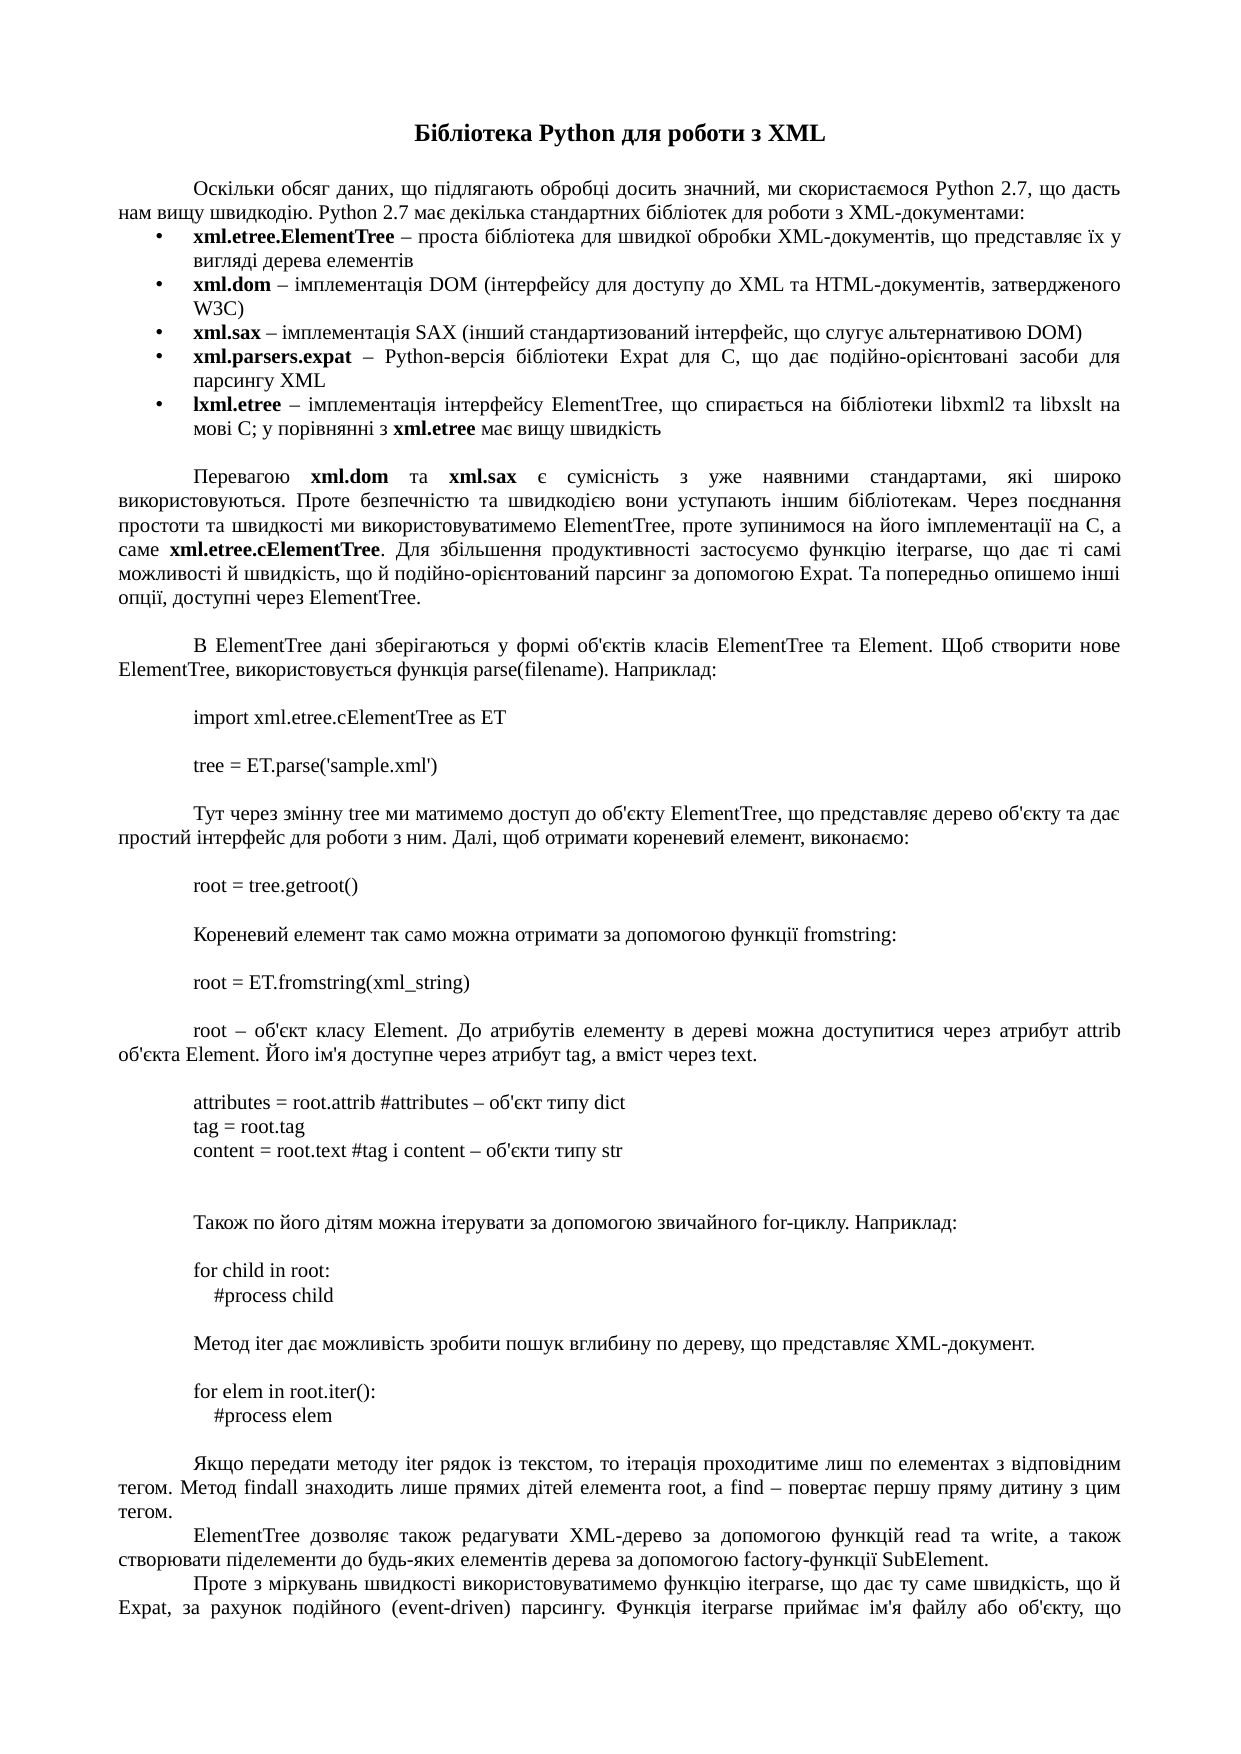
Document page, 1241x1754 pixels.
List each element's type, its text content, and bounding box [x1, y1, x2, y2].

list xml.parsers.expat – Python-версія бібліотеки Expat для C, що дає подійно-орієнтовані засоби для парсингу XML [156, 344, 1122, 392]
text ElementTree дозволяє також редагувати XML-дерево за допомогою функцій read та write, а також створювати піделементи до будь-яких елементів дерева за допомогою factory-функції SubElement. [118, 1523, 1122, 1571]
text Також по його дітям можна ітерувати за допомогою звичайного for-циклу. Наприклад: [118, 1210, 1122, 1234]
text #process child [118, 1282, 1122, 1307]
text tag = root.tag [118, 1114, 1122, 1138]
list xml.etree.ElementTree – проста бібліотека для швидкої обробки XML-документів, що представляє їх у вигляді дерева елементів [156, 224, 1122, 272]
text #process elem [118, 1403, 1122, 1427]
list lxml.etree – імплементація інтерфейсу ElementTree, що спирається на бібліотеки libxml2 та libxslt на мові C; у порівнянні з xml.etree має вищу швидкість [156, 392, 1122, 440]
text for elem in root.iter(): [118, 1379, 1122, 1403]
text Якщо передати методу iter рядок із текстом, то ітерація проходитиме лиш по елементах з відповідним тегом. Метод findall знаходить лише прямих дітей елемента root, а find – повертає першу пряму дитину з цим тегом. [118, 1451, 1122, 1523]
text Проте з міркувань швидкості використовуватимемо функцію iterparse, що дає ту саме швидкість, що й Expat, за рахунок подійного (event-driven) парсингу. Функція iterparse приймає ім'я файлу або об'єкту, що [118, 1571, 1122, 1619]
text tree = ET.parse('sample.xml') [118, 753, 1122, 777]
text for child in root: [118, 1258, 1122, 1282]
text import xml.etree.cElementTree as ET [118, 705, 1122, 729]
text attributes = root.attrib #attributes – об'єкт типу dict [118, 1090, 1122, 1114]
text Бібліотека Python для роботи з XML [118, 118, 1122, 147]
text content = root.text #tag і content – об'єкти типу str [118, 1138, 1122, 1162]
text Метод iter дає можливість зробити пошук вглибину по дереву, що представляє XML-документ. [118, 1331, 1122, 1355]
text Оскільки обсяг даних, що підлягають обробці досить значний, ми скористаємося Python 2.7, що дасть нам вищу швидкодію. Python 2.7 має декілька стандартних бібліотек для роботи з XML-документами: [118, 176, 1122, 224]
text root – об'єкт класу Element. До атрибутів елементу в дереві можна доступитися через атрибут attrib об'єкта Element. Його ім'я доступне через атрибут tag, а вміст через text. [118, 1018, 1122, 1066]
text В ElementTree дані зберігаються у формі об'єктів класів ElementTree та Element. Щоб створити нове ElementTree, використовується функція parse(filename). Наприклад: [118, 633, 1122, 681]
text Кореневий елемент так само можна отримати за допомогою функції fromstring: [118, 922, 1122, 946]
text Тут через змінну tree ми матимемо доступ до об'єкту ElementTree, що представляє дерево об'єкту та дає простий інтерфейс для роботи з ним. Далі, щоб отримати кореневий елемент, виконаємо: [118, 801, 1122, 849]
text root = ET.fromstring(xml_string) [118, 970, 1122, 994]
list xml.sax – імплементація SAX (інший стандартизований інтерфейс, що слугує альтернативою DOM) [156, 320, 1122, 344]
text Перевагою xml.dom та xml.sax є сумісність з уже наявними стандартами, які широко використовуються. Проте безпечністю та швидкодією вони уступають іншим бібліотекам. Через поєднання простоти та швидкості ми використовуватимемо ElementTree, проте зупинимося на його імплементації на C, а саме xml.etree.cElementTree. Для збільшення продуктивності застосуємо функцію iterparse, що дає ті самі можливості й швидкість, що й подійно-орієнтований парсинг за допомогою Expat. Та попередньо опишемо інші опції, доступні через ElementTree. [118, 464, 1122, 609]
list xml.dom – імплементація DOM (інтерфейсу для доступу до XML та HTML-документів, затвердженого W3C) [156, 272, 1122, 320]
text root = tree.getroot() [118, 873, 1122, 897]
